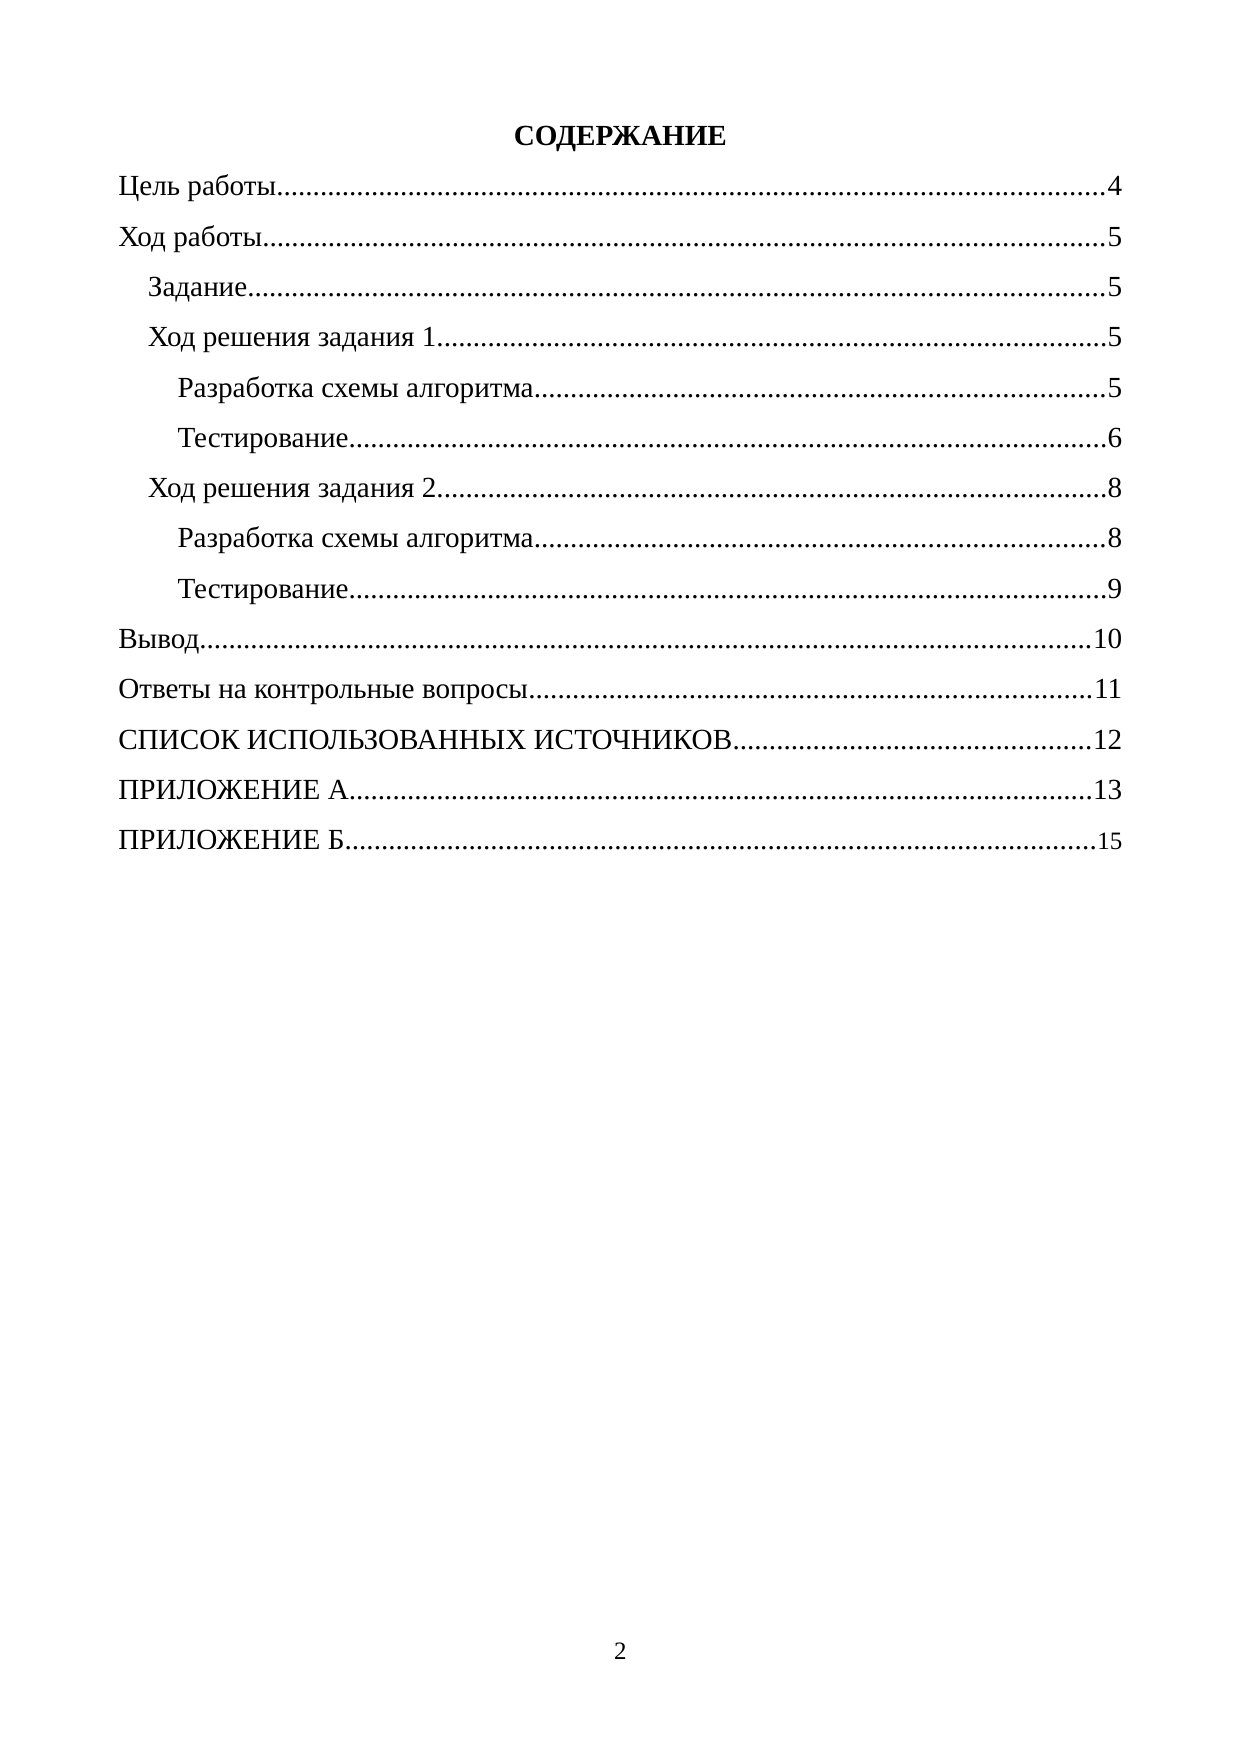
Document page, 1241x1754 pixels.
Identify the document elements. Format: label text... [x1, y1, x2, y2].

text Ход работы 5 [118, 219, 1122, 252]
text Разработка схемы алгоритма 8 [177, 521, 1122, 554]
text ПРИЛОЖЕНИЕ Б 15 [118, 822, 1122, 856]
text Ход решения задания 2 8 [148, 470, 1122, 504]
text Разработка схемы алгоритма 5 [177, 370, 1122, 403]
text Задание 5 [148, 269, 1122, 303]
text Тестирование 9 [177, 571, 1122, 604]
text Тестирование 6 [177, 420, 1122, 453]
text Ответы на контрольные вопросы 11 [118, 672, 1122, 705]
text Ход решения задания 1 5 [148, 319, 1122, 353]
subtitle СОДЕРЖАНИЕ [118, 118, 1122, 152]
text Вывод 10 [118, 621, 1122, 655]
text СПИСОК ИСПОЛЬЗОВАННЫХ ИСТОЧНИКОВ 12 [118, 722, 1122, 755]
text ПРИЛОЖЕНИЕ А 13 [118, 772, 1122, 806]
text Цель работы 4 [118, 168, 1122, 202]
